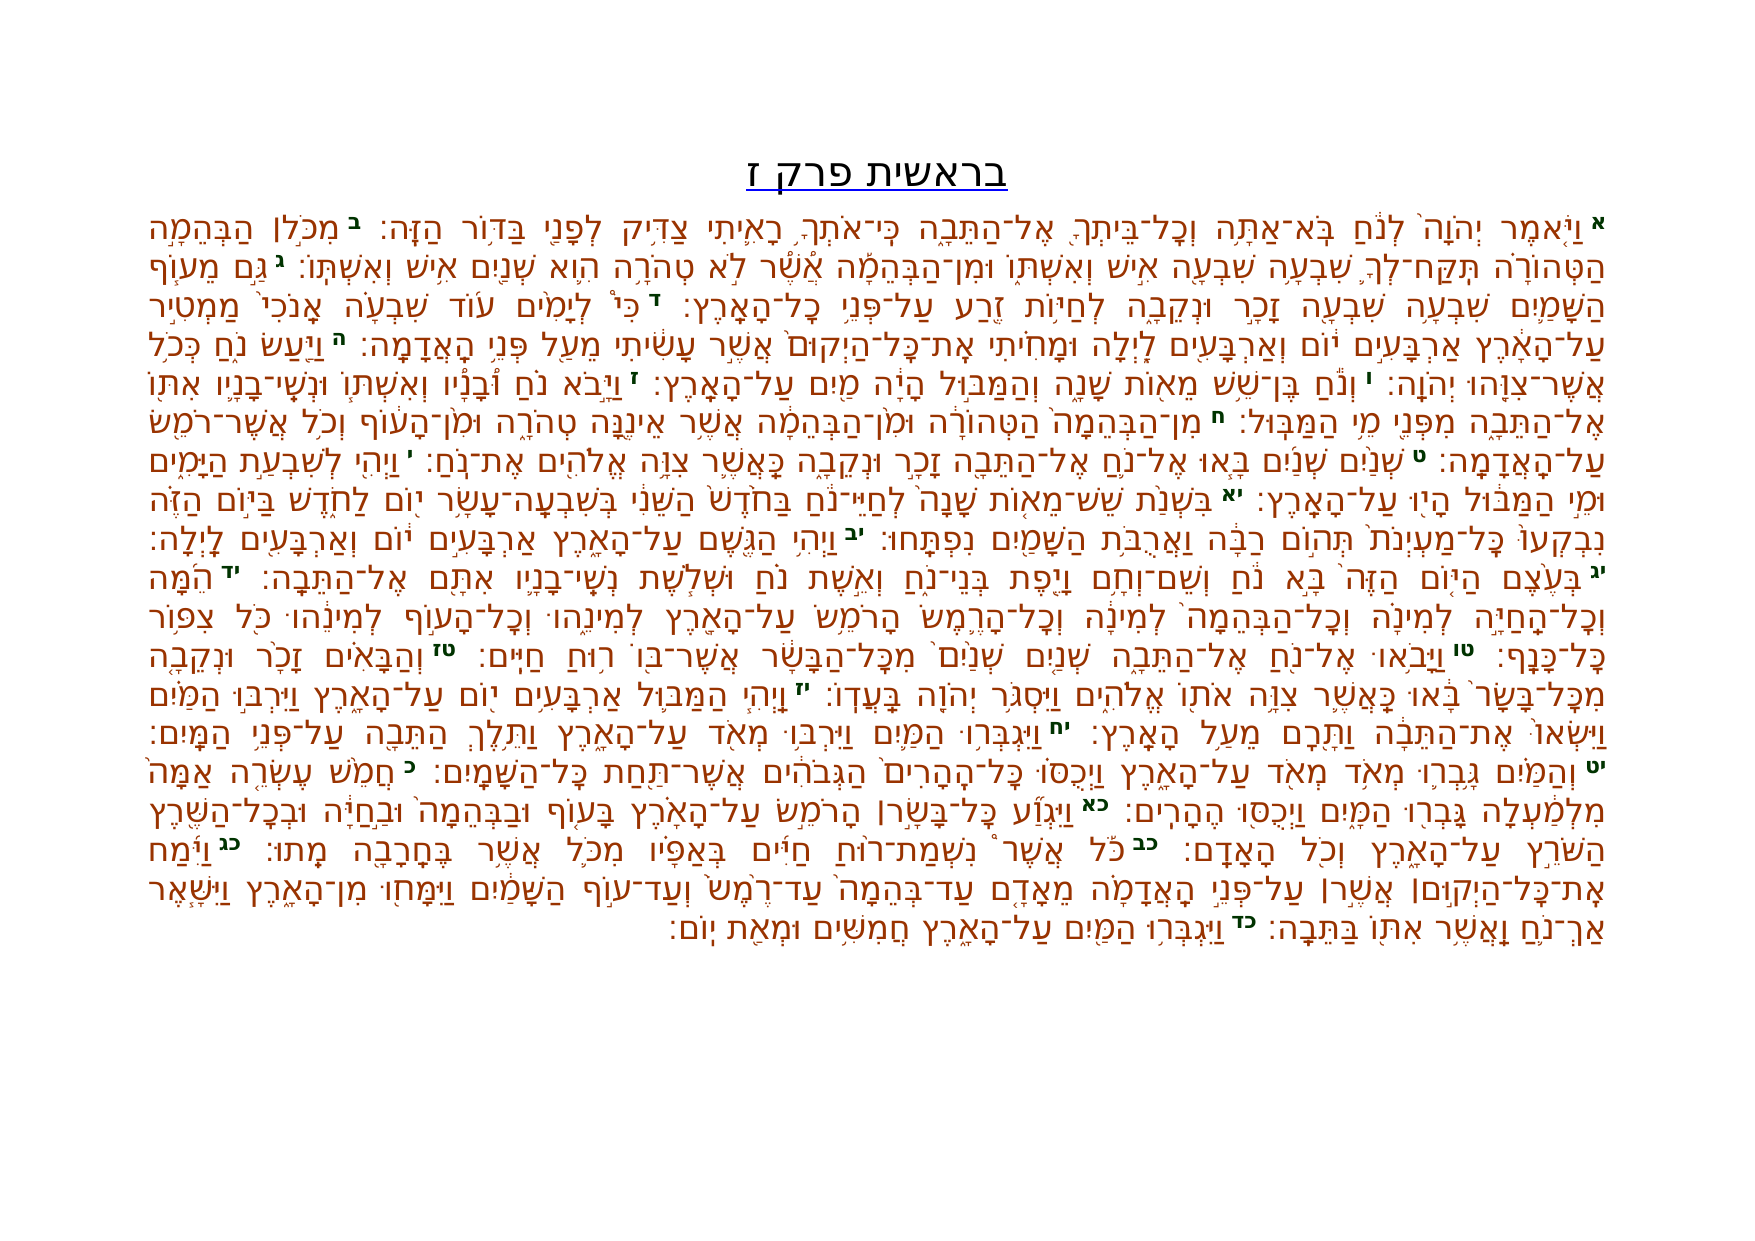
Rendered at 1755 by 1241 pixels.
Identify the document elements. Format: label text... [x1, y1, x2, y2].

text א וַיֹּ֤אמֶר יְהֹוָה֙ לְנֹ֔חַ בֹּֽא־אַתָּ֥ה וְכׇל־בֵּיתְךָ֖ אֶל־הַתֵּבָ֑ה כִּֽי־אֹתְךָ֥ רָאִ֛יתִי צַדִּ֥יק לְפָנַ֖י בַּדּ֥וֹר הַזֶּֽה׃ ב מִכֹּ֣ל׀ הַבְּהֵמָ֣ה הַטְּהוֹרָ֗ה תִּֽקַּח־לְךָ֛ שִׁבְעָ֥ה שִׁבְעָ֖ה אִ֣ישׁ וְאִשְׁתּ֑וֹ וּמִן־הַבְּהֵמָ֡ה אֲ֠שֶׁ֠ר לֹ֣א טְהֹרָ֥ה הִ֛וא שְׁנַ֖יִם אִ֥ישׁ וְאִשְׁתּֽוֹ׃ ג גַּ֣ם מֵע֧וֹף הַשָּׁמַ֛יִם שִׁבְעָ֥ה שִׁבְעָ֖ה זָכָ֣ר וּנְקֵבָ֑ה לְחַיּ֥וֹת זֶ֖רַע עַל־פְּנֵ֥י כׇל־הָאָֽרֶץ׃ ד כִּי֩ לְיָמִ֨ים ע֜וֹד שִׁבְעָ֗ה אָֽנֹכִי֙ מַמְטִ֣יר עַל־הָאָ֔רֶץ אַרְבָּעִ֣ים י֔וֹם וְאַרְבָּעִ֖ים לָ֑יְלָה וּמָחִ֗יתִי אֶֽת־כׇּל־הַיְקוּם֙ אֲשֶׁ֣ר עָשִׂ֔יתִי מֵעַ֖ל פְּנֵ֥י הָֽאֲדָמָֽה׃ ה וַיַּ֖עַשׂ נֹ֑חַ כְּכֹ֥ל אֲשֶׁר־צִוָּ֖הוּ יְהֹוָֽה׃ ו וְנֹ֕חַ בֶּן־שֵׁ֥שׁ מֵא֖וֹת שָׁנָ֑ה וְהַמַּבּ֣וּל הָיָ֔ה מַ֖יִם עַל־הָאָֽרֶץ׃ ז וַיָּ֣בֹא נֹ֗חַ וּ֠בָנָ֠יו וְאִשְׁתּ֧וֹ וּנְשֵֽׁי־בָנָ֛יו אִתּ֖וֹ אֶל־הַתֵּבָ֑ה מִפְּנֵ֖י מֵ֥י הַמַּבּֽוּל׃ ח מִן־הַבְּהֵמָה֙ הַטְּהוֹרָ֔ה וּמִ֨ן־הַבְּהֵמָ֔ה אֲשֶׁ֥ר אֵינֶ֖נָּה טְהֹרָ֑ה וּמִ֨ן־הָע֔וֹף וְכֹ֥ל אֲשֶׁר־רֹמֵ֖שׂ עַל־הָֽאֲדָמָֽה׃ ט שְׁנַ֨יִם שְׁנַ֜יִם בָּ֧אוּ אֶל־נֹ֛חַ אֶל־הַתֵּבָ֖ה זָכָ֣ר וּנְקֵבָ֑ה כַּֽאֲשֶׁ֛ר צִוָּ֥ה אֱלֹהִ֖ים אֶת־נֹֽחַ׃ י וַיְהִ֖י לְשִׁבְעַ֣ת הַיָּמִ֑ים וּמֵ֣י הַמַּבּ֔וּל הָי֖וּ עַל־הָאָֽרֶץ׃ יא בִּשְׁנַ֨ת שֵׁשׁ־מֵא֤וֹת שָׁנָה֙ לְחַיֵּי־נֹ֔חַ בַּחֹ֙דֶשׁ֙ הַשֵּׁנִ֔י בְּשִׁבְעָֽה־עָשָׂ֥ר י֖וֹם לַחֹ֑דֶשׁ בַּיּ֣וֹם הַזֶּ֗ה נִבְקְעוּ֙ כׇּֽל־מַעְיְנֹת֙ תְּה֣וֹם רַבָּ֔ה וַאֲרֻבֹּ֥ת הַשָּׁמַ֖יִם נִפְתָּֽחוּ׃ יב וַיְהִ֥י הַגֶּ֖שֶׁם עַל־הָאָ֑רֶץ אַרְבָּעִ֣ים י֔וֹם וְאַרְבָּעִ֖ים לָֽיְלָה׃ יג בְּעֶ֨צֶם הַיּ֤וֹם הַזֶּה֙ בָּ֣א נֹ֔חַ וְשֵׁם־וְחָ֥ם וָיֶ֖פֶת בְּנֵי־נֹ֑חַ וְאֵ֣שֶׁת נֹ֗חַ וּשְׁלֹ֧שֶׁת נְשֵֽׁי־בָנָ֛יו אִתָּ֖ם אֶל־הַתֵּבָֽה׃ יד הֵ֜מָּה וְכׇל־הַֽחַיָּ֣ה לְמִינָ֗הּ וְכׇל־הַבְּהֵמָה֙ לְמִינָ֔הּ וְכׇל־הָרֶ֛מֶשׂ הָרֹמֵ֥שׂ עַל־הָאָ֖רֶץ לְמִינֵ֑הוּ וְכׇל־הָע֣וֹף לְמִינֵ֔הוּ כֹּ֖ל צִפּ֥וֹר כׇּל־כָּנָֽף׃ טו וַיָּבֹ֥אוּ אֶל־נֹ֖חַ אֶל־הַתֵּבָ֑ה שְׁנַ֤יִם שְׁנַ֙יִם֙ מִכׇּל־הַבָּשָׂ֔ר אֲשֶׁר־בּ֖וֹ ר֥וּחַ חַיִּֽים׃ טז וְהַבָּאִ֗ים זָכָ֨ר וּנְקֵבָ֤ה מִכׇּל־בָּשָׂר֙ בָּ֔אוּ כַּֽאֲשֶׁ֛ר צִוָּ֥ה אֹת֖וֹ אֱלֹהִ֑ים וַיִּסְגֹּ֥ר יְהֹוָ֖ה בַּֽעֲדֽוֹ׃ יז וַֽיְהִ֧י הַמַּבּ֛וּל אַרְבָּעִ֥ים י֖וֹם עַל־הָאָ֑רֶץ וַיִּרְבּ֣וּ הַמַּ֗יִם וַיִּשְׂאוּ֙ אֶת־הַתֵּבָ֔ה וַתָּ֖רׇם מֵעַ֥ל הָאָֽרֶץ׃ יח וַיִּגְבְּר֥וּ הַמַּ֛יִם וַיִּרְבּ֥וּ מְאֹ֖ד עַל־הָאָ֑רֶץ וַתֵּ֥לֶךְ הַתֵּבָ֖ה עַל־פְּנֵ֥י הַמָּֽיִם׃ יט וְהַמַּ֗יִם גָּ֥בְר֛וּ מְאֹ֥ד מְאֹ֖ד עַל־הָאָ֑רֶץ וַיְכֻסּ֗וּ כׇּל־הֶֽהָרִים֙ הַגְּבֹהִ֔ים אֲשֶׁר־תַּ֖חַת כׇּל־הַשָּׁמָֽיִם׃ כ חֲמֵ֨שׁ עֶשְׂרֵ֤ה אַמָּה֙ מִלְמַ֔עְלָה גָּבְר֖וּ הַמָּ֑יִם וַיְכֻסּ֖וּ הֶהָרִֽים׃ כא וַיִּגְוַ֞ע כׇּל־בָּשָׂ֣ר׀ הָרֹמֵ֣שׂ עַל־הָאָ֗רֶץ בָּע֤וֹף וּבַבְּהֵמָה֙ וּבַ֣חַיָּ֔ה וּבְכׇל־הַשֶּׁ֖רֶץ הַשֹּׁרֵ֣ץ עַל־הָאָ֑רֶץ וְכֹ֖ל הָאָדָֽם׃ כב כֹּ֡ל אֲשֶׁר֩ נִשְׁמַת־ר֨וּחַ חַיִּ֜ים בְּאַפָּ֗יו מִכֹּ֛ל אֲשֶׁ֥ר בֶּחָֽרָבָ֖ה מֵֽתוּ׃ כג וַיִּ֜מַח אֶֽת־כׇּל־הַיְק֣וּם׀ אֲשֶׁ֣ר׀ עַל־פְּנֵ֣י הָֽאֲדָמָ֗ה מֵאָדָ֤ם עַד־בְּהֵמָה֙ עַד־רֶ֙מֶשׂ֙ וְעַד־ע֣וֹף הַשָּׁמַ֔יִם וַיִּמָּח֖וּ מִן־הָאָ֑רֶץ וַיִּשָּׁ֧אֶר אַךְ־נֹ֛חַ וַֽאֲשֶׁ֥ר אִתּ֖וֹ בַּתֵּבָֽה׃ כד וַיִּגְבְּר֥וּ הַמַּ֖יִם עַל־הָאָ֑רֶץ חֲמִשִּׁ֥ים וּמְאַ֖ת יֽוֹם׃ [148, 209, 1606, 947]
text בראשית פרק ז [148, 148, 1606, 196]
